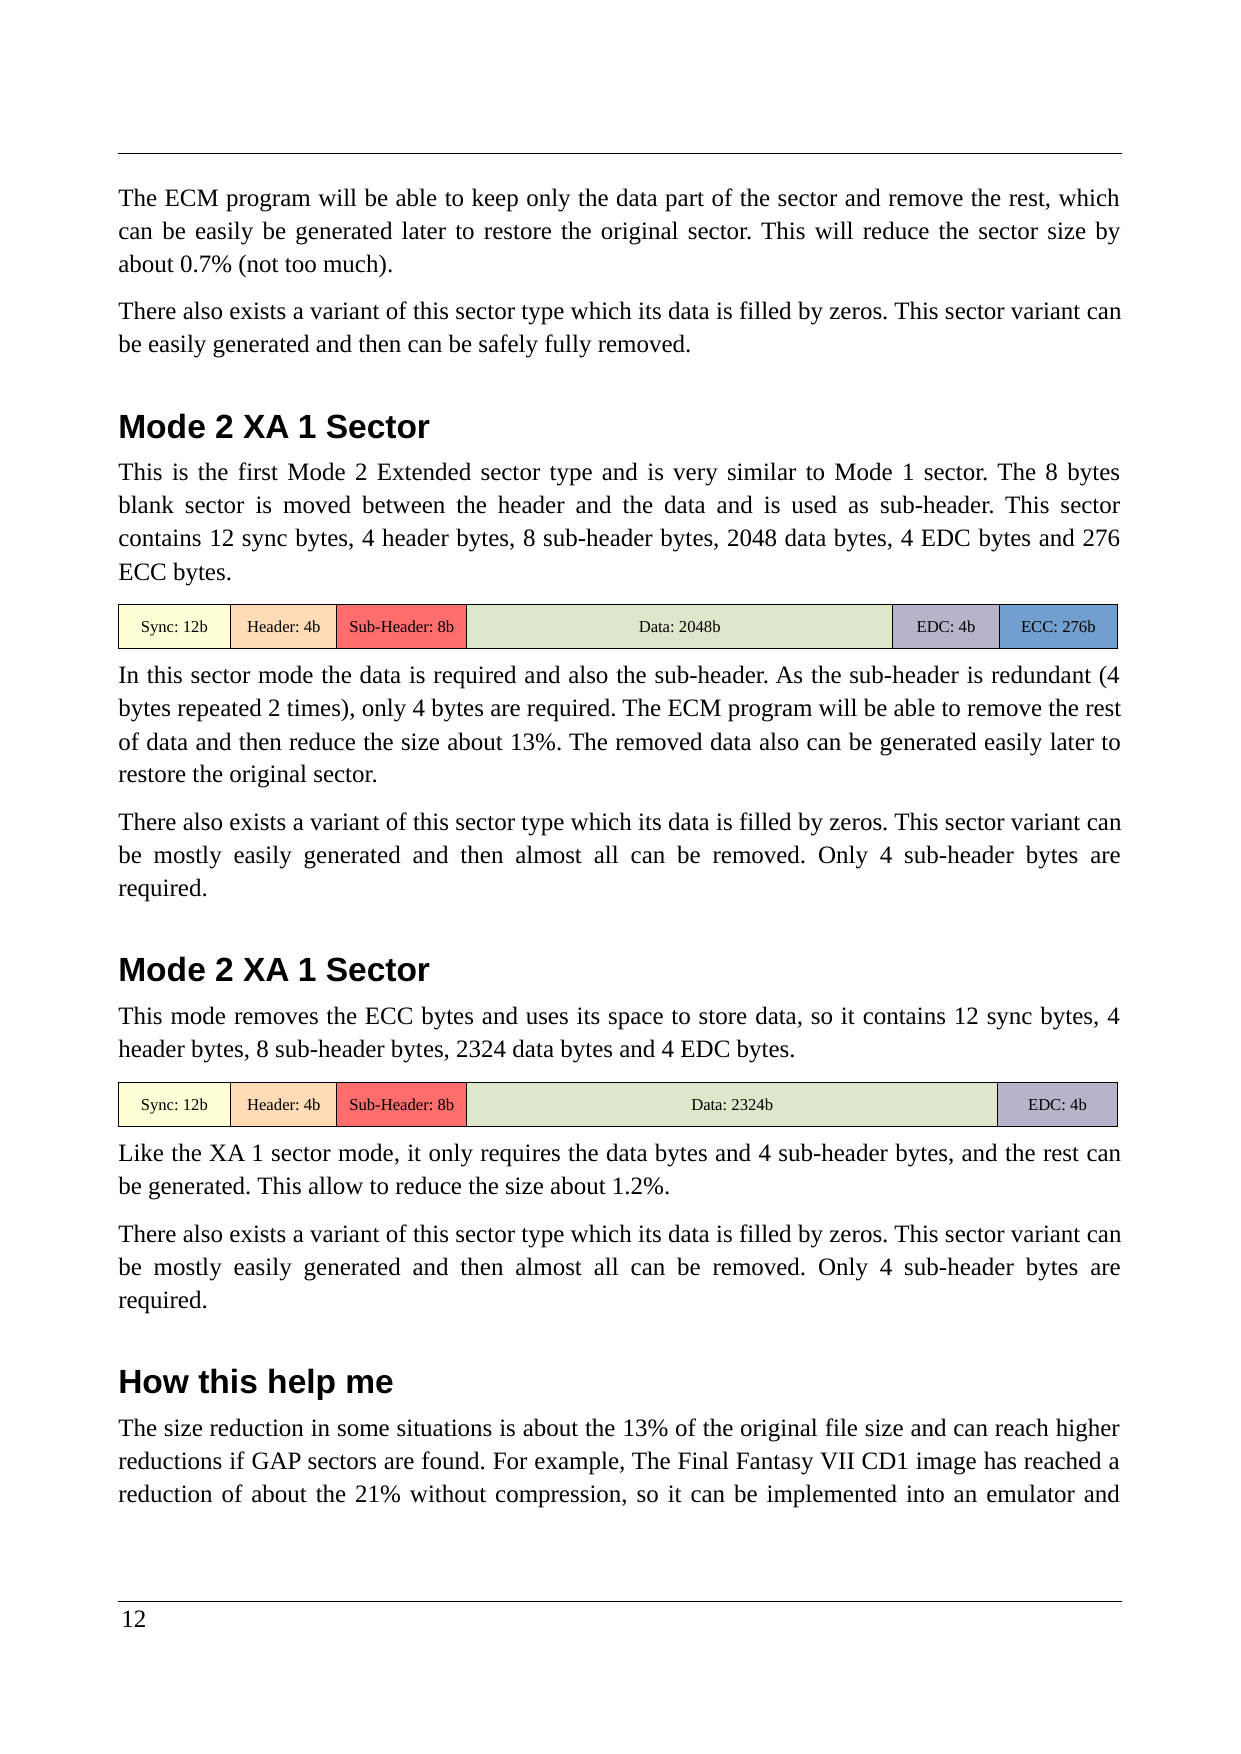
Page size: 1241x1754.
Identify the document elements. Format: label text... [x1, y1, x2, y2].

table_header Sub-Header: 8b [337, 1083, 466, 1126]
subtitle Mode 2 XA 1 Sector [118, 950, 1122, 989]
text In this sector mode the data is required and also the sub-header. As the sub-header is redundant (4 bytes repeated 2 times), only 4 bytes are required. The ECM program will be able to remove the rest of data and then reduce the size about 13%. The removed data also can be generated easily later to restore the original sector. [118, 661, 1122, 788]
subtitle Mode 2 XA 1 Sector [118, 406, 1122, 445]
table_header EDC: 4b [893, 605, 999, 648]
table_header Sync: 12b [119, 1083, 230, 1126]
table_header EDC: 4b [998, 1083, 1117, 1126]
table_header Data: 2048b [467, 605, 892, 648]
subtitle How this help me [118, 1362, 1122, 1401]
table_header Header: 4b [231, 1083, 336, 1126]
table_header Header: 4b [231, 605, 336, 648]
text Like the XA 1 sector mode, it only requires the data bytes and 4 sub-header bytes, and the rest can be generated. This allow to reduce the size about 1.2%. [118, 1138, 1122, 1200]
text This is the first Mode 2 Extended sector type and is very similar to Mode 1 sector. The 8 bytes blank sector is moved between the header and the data and is used as sub-header. This sector contains 12 sync bytes, 4 header bytes, 8 sub-header bytes, 2048 data bytes, 4 EDC bytes and 276 ECC bytes. [118, 457, 1122, 585]
text The size reduction in some situations is about the 13% of the original file size and can reach higher reductions if GAP sectors are found. For example, The Final Fantasy VII CD1 image has reached a reduction of about the 21% without compression, so it can be implemented into an emulator and [118, 1413, 1122, 1508]
text The ECM program will be able to keep only the data part of the sector and remove the rest, which can be easily be generated later to restore the original sector. This will reduce the sector size by about 0.7% (not too much). [118, 183, 1122, 277]
table_header Sync: 12b [119, 605, 230, 648]
text There also exists a variant of this sector type which its data is filled by zeros. This sector variant can be mostly easily generated and then almost all can be removed. Only 4 sub-header bytes are required. [118, 1219, 1122, 1314]
table_header ECC: 276b [1000, 605, 1117, 648]
table_header Sub-Header: 8b [337, 605, 466, 648]
table_header Data: 2324b [467, 1083, 997, 1126]
text There also exists a variant of this sector type which its data is filled by zeros. This sector variant can be easily generated and then can be safely fully removed. [118, 296, 1122, 358]
text There also exists a variant of this sector type which its data is filled by zeros. This sector variant can be mostly easily generated and then almost all can be removed. Only 4 sub-header bytes are required. [118, 807, 1122, 902]
text This mode removes the ECC bytes and uses its space to store data, so it contains 12 sync bytes, 4 header bytes, 8 sub-header bytes, 2324 data bytes and 4 EDC bytes. [118, 1001, 1122, 1063]
